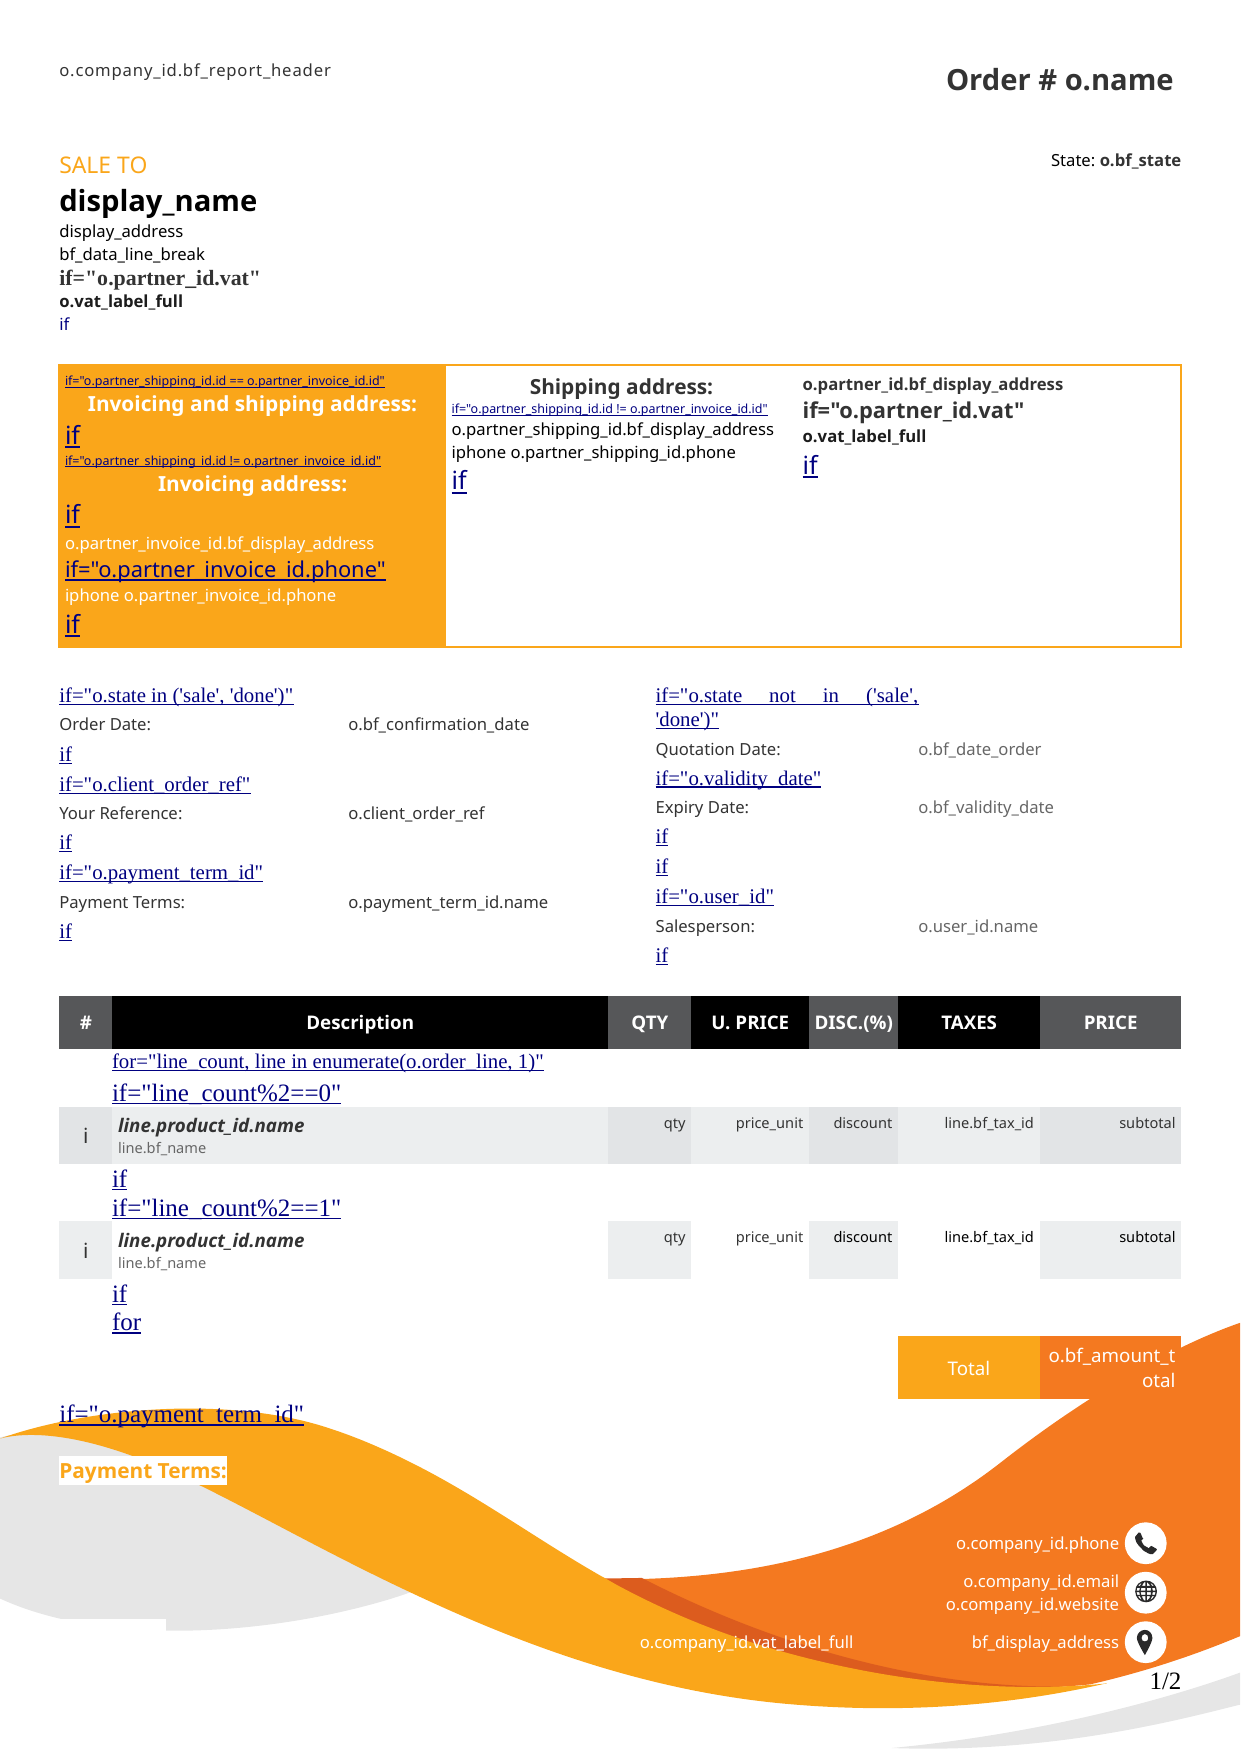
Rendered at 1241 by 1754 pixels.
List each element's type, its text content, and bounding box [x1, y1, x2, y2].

table_cell for="line_count, line in enumerate(o.order_line, 1)" [112, 1049, 608, 1078]
table_cell [809, 1193, 898, 1221]
table_cell [608, 1049, 691, 1078]
table_header Description [112, 996, 608, 1049]
table_cell qty [608, 1107, 691, 1164]
table_cell [1040, 1308, 1181, 1336]
table_cell o.bf_confirmation_date [348, 707, 637, 736]
table_cell [608, 1164, 691, 1193]
table_cell [918, 937, 1181, 967]
table_cell [608, 1308, 691, 1336]
table_cell [59, 1279, 112, 1307]
table_cell Total [898, 1336, 1040, 1399]
table_cell line.bf_tax_id [898, 1107, 1040, 1164]
table_header if="o.state in ('sale', 'done')" [59, 677, 348, 707]
table_cell [691, 1078, 809, 1107]
table_cell [1040, 1164, 1181, 1193]
table_cell line.product_id.name line.bf_name [112, 1107, 608, 1164]
table_cell i [59, 1221, 112, 1279]
table_cell price_unit [691, 1221, 809, 1279]
table_cell [898, 1193, 1040, 1221]
table_cell o.client_order_ref [348, 796, 637, 824]
table_cell Salesperson: [655, 909, 918, 937]
table_cell if="o.payment_term_id" [59, 854, 348, 884]
table_cell line.product_id.name line.bf_name [112, 1221, 608, 1279]
table_cell [1040, 1279, 1181, 1307]
table_cell discount [809, 1107, 898, 1164]
table_cell [1040, 1078, 1181, 1107]
table_cell Your Reference: [59, 796, 348, 824]
table_cell [59, 1078, 112, 1107]
table_header 'done')" [655, 705, 918, 731]
table_header SALE TO display_name display_address bf_data_line_break if="o.partner_id.vat" o.vat_label_full if [59, 143, 620, 336]
table_cell discount [809, 1221, 898, 1279]
table_cell [918, 819, 1181, 848]
table_cell if="o.validity_date" [655, 760, 918, 790]
table_cell if="line_count%2==1" [112, 1193, 608, 1221]
table_cell o.user_id.name [918, 909, 1181, 937]
table_cell [691, 1336, 809, 1399]
table_cell [691, 1049, 809, 1078]
table_cell i [59, 1107, 112, 1164]
table_cell [348, 736, 637, 766]
table_cell [691, 1193, 809, 1221]
table_cell if [112, 1164, 608, 1193]
table_cell [112, 1336, 608, 1399]
table_cell [348, 824, 637, 854]
table_cell o.bf_amount_total [1040, 1336, 1181, 1399]
table_cell if [59, 736, 348, 766]
table_cell qty [608, 1221, 691, 1279]
table_cell [348, 854, 637, 884]
table_cell if [59, 824, 348, 854]
table_cell [898, 1279, 1040, 1307]
table_cell [918, 879, 1181, 908]
table_cell if="o.user_id" [655, 879, 918, 908]
table_cell [809, 1049, 898, 1078]
table_header Shipping address: if="o.partner_shipping_id.id != o.partner_invoice_id.id" o.partner_shipping_id.bf_display_address iphone o.partner_shipping_id.phone if [446, 366, 797, 646]
table_cell if [59, 913, 348, 943]
table_cell o.payment_term_id.name [348, 884, 637, 913]
text Payment Terms: [400, 1456, 1007, 1485]
table_cell [809, 1279, 898, 1307]
table_cell [1040, 1049, 1181, 1078]
table_cell [608, 1078, 691, 1107]
table_cell [918, 760, 1181, 790]
table_cell [608, 1193, 691, 1221]
table_cell [59, 1308, 112, 1336]
table_cell if [655, 819, 918, 848]
table_cell Quotation Date: [655, 731, 918, 760]
table_header U. PRICE [691, 996, 809, 1049]
table_header o.partner_id.bf_display_address if="o.partner_id.vat" o.vat_label_full if [797, 366, 1180, 646]
table_header [59, 943, 637, 967]
table_header [918, 677, 1181, 731]
table_cell [348, 913, 637, 943]
table_cell Expiry Date: [655, 790, 918, 818]
table_cell price_unit [691, 1107, 809, 1164]
table_cell if [112, 1279, 608, 1307]
table_cell [809, 1078, 898, 1107]
table_cell if="line_count%2==0" [112, 1078, 608, 1107]
table_cell subtotal [1040, 1107, 1181, 1164]
table_cell [608, 1336, 691, 1399]
table_cell [809, 1308, 898, 1336]
table_cell o.bf_date_order [918, 731, 1181, 760]
table_cell line.bf_tax_id [898, 1221, 1040, 1279]
table_cell [918, 849, 1181, 878]
table_cell [898, 1078, 1040, 1107]
table_header [637, 677, 655, 967]
table_cell for [112, 1308, 608, 1336]
table_cell if="o.client_order_ref" [59, 766, 348, 796]
table_cell [898, 1049, 1040, 1078]
table_cell [691, 1164, 809, 1193]
table_header # [59, 996, 112, 1049]
table_cell [59, 1193, 112, 1221]
table_cell [1040, 1193, 1181, 1221]
table_cell [348, 766, 637, 796]
table_header State: o.bf_state [620, 143, 1181, 336]
table_cell if [655, 849, 918, 878]
table_cell [59, 1164, 112, 1193]
table_cell [809, 1336, 898, 1399]
table_header TAXES [898, 996, 1040, 1049]
table_header QTY [608, 996, 691, 1049]
table_cell [608, 1279, 691, 1307]
table_header PRICE [1040, 996, 1181, 1049]
table_cell [898, 1164, 1040, 1193]
table_cell o.bf_validity_date [918, 790, 1181, 818]
text if="o.payment_term_id" [59, 1399, 1088, 1428]
table_header if="o.partner_shipping_id.id == o.partner_invoice_id.id" Invoicing and shipping address: if if="o.partner_shipping_id.id != o.partner_invoice_id.id" Invoicing address: if o.partner_invoice_id.bf_display_address if="o.partner_invoice_id.phone" iphone o.partner_invoice_id.phone if [60, 366, 446, 646]
table_cell [691, 1279, 809, 1307]
table_header if="o.state not in ('sale', [655, 677, 918, 704]
table_cell Payment Terms: [59, 884, 348, 913]
table_cell [59, 1336, 112, 1399]
table_header [348, 677, 637, 707]
table_header DISC.(%) [809, 996, 898, 1049]
table_cell subtotal [1040, 1221, 1181, 1279]
table_cell Order Date: [59, 707, 348, 736]
table_cell [59, 1049, 112, 1078]
table_cell if [655, 937, 918, 967]
table_cell [898, 1308, 1040, 1336]
table_cell [809, 1164, 898, 1193]
table_cell [691, 1308, 809, 1336]
